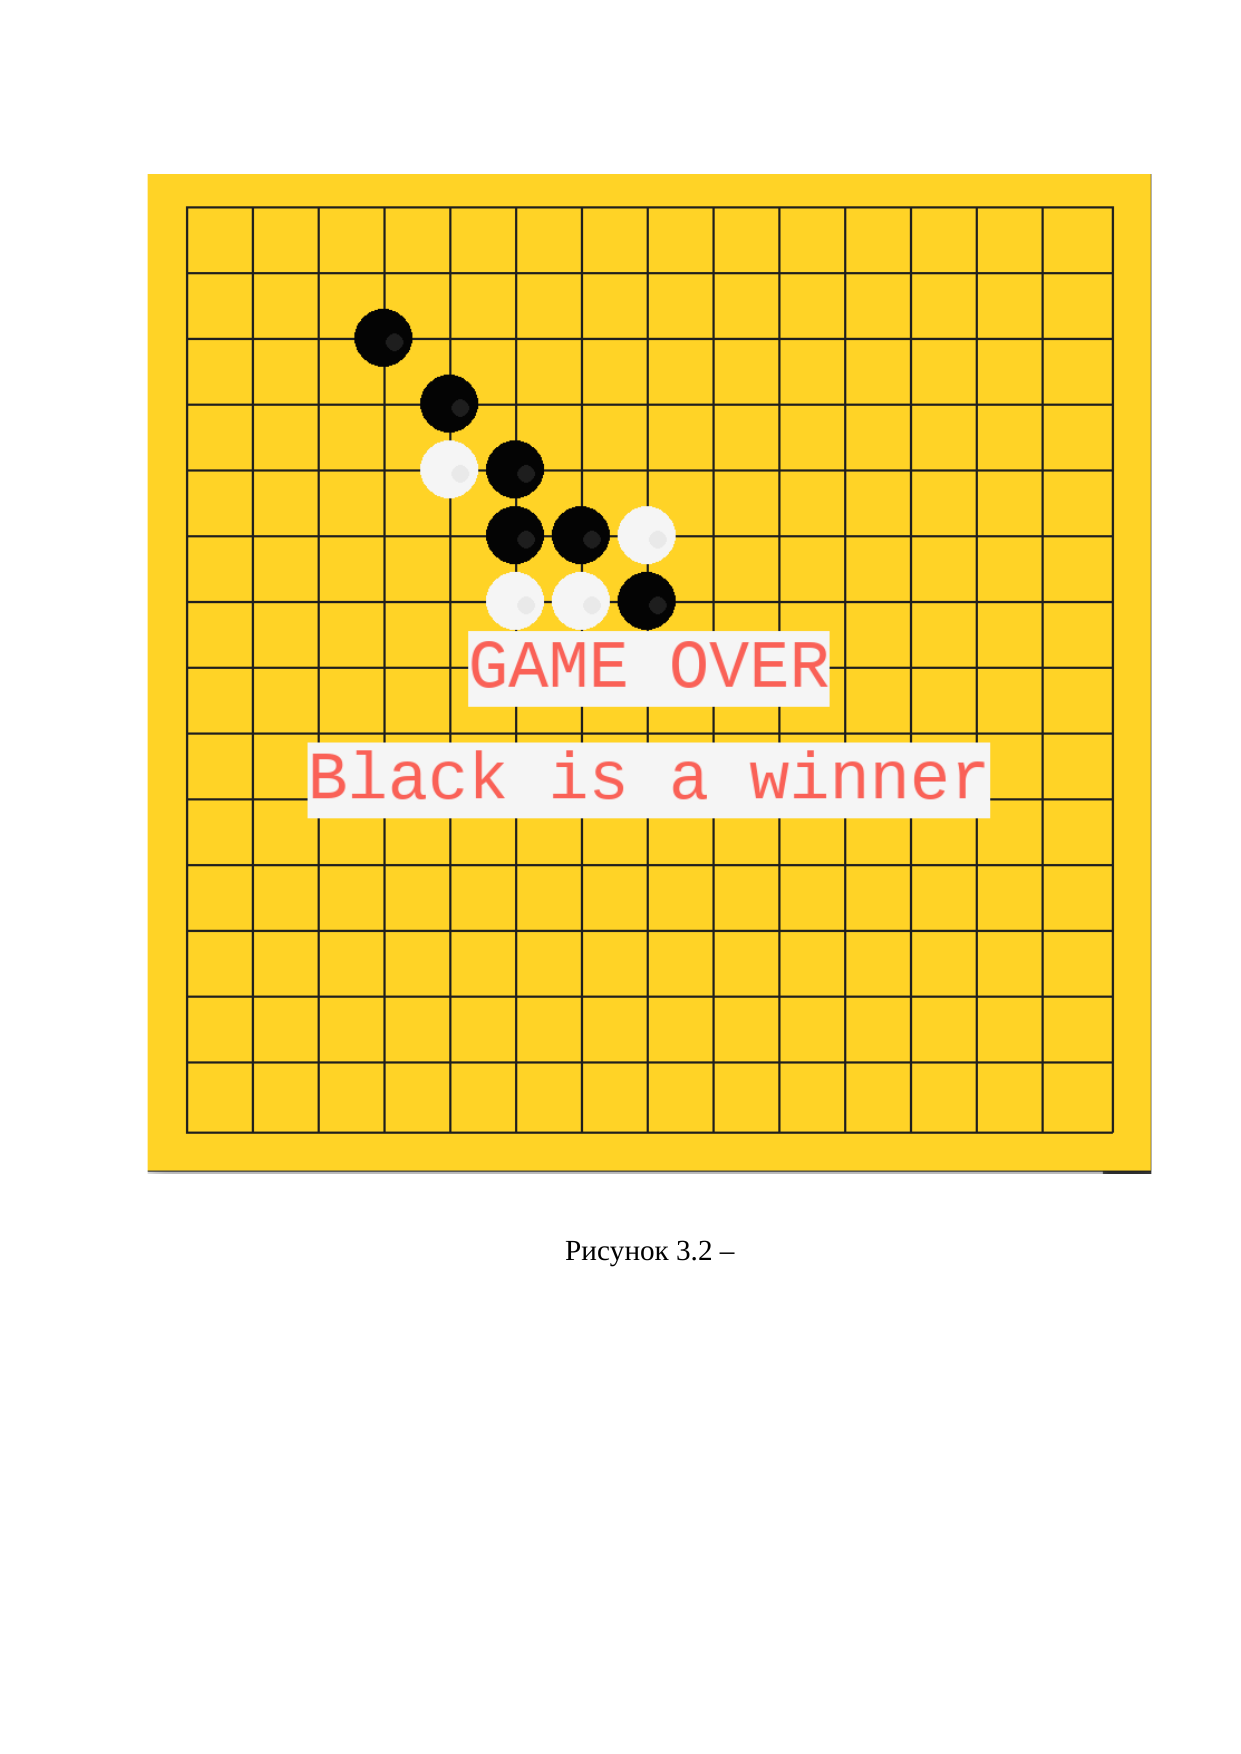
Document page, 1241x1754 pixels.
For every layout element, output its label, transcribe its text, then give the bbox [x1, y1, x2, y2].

text Рисунок 3.2 – [148, 1174, 1152, 1266]
picture [147, 174, 1152, 1174]
